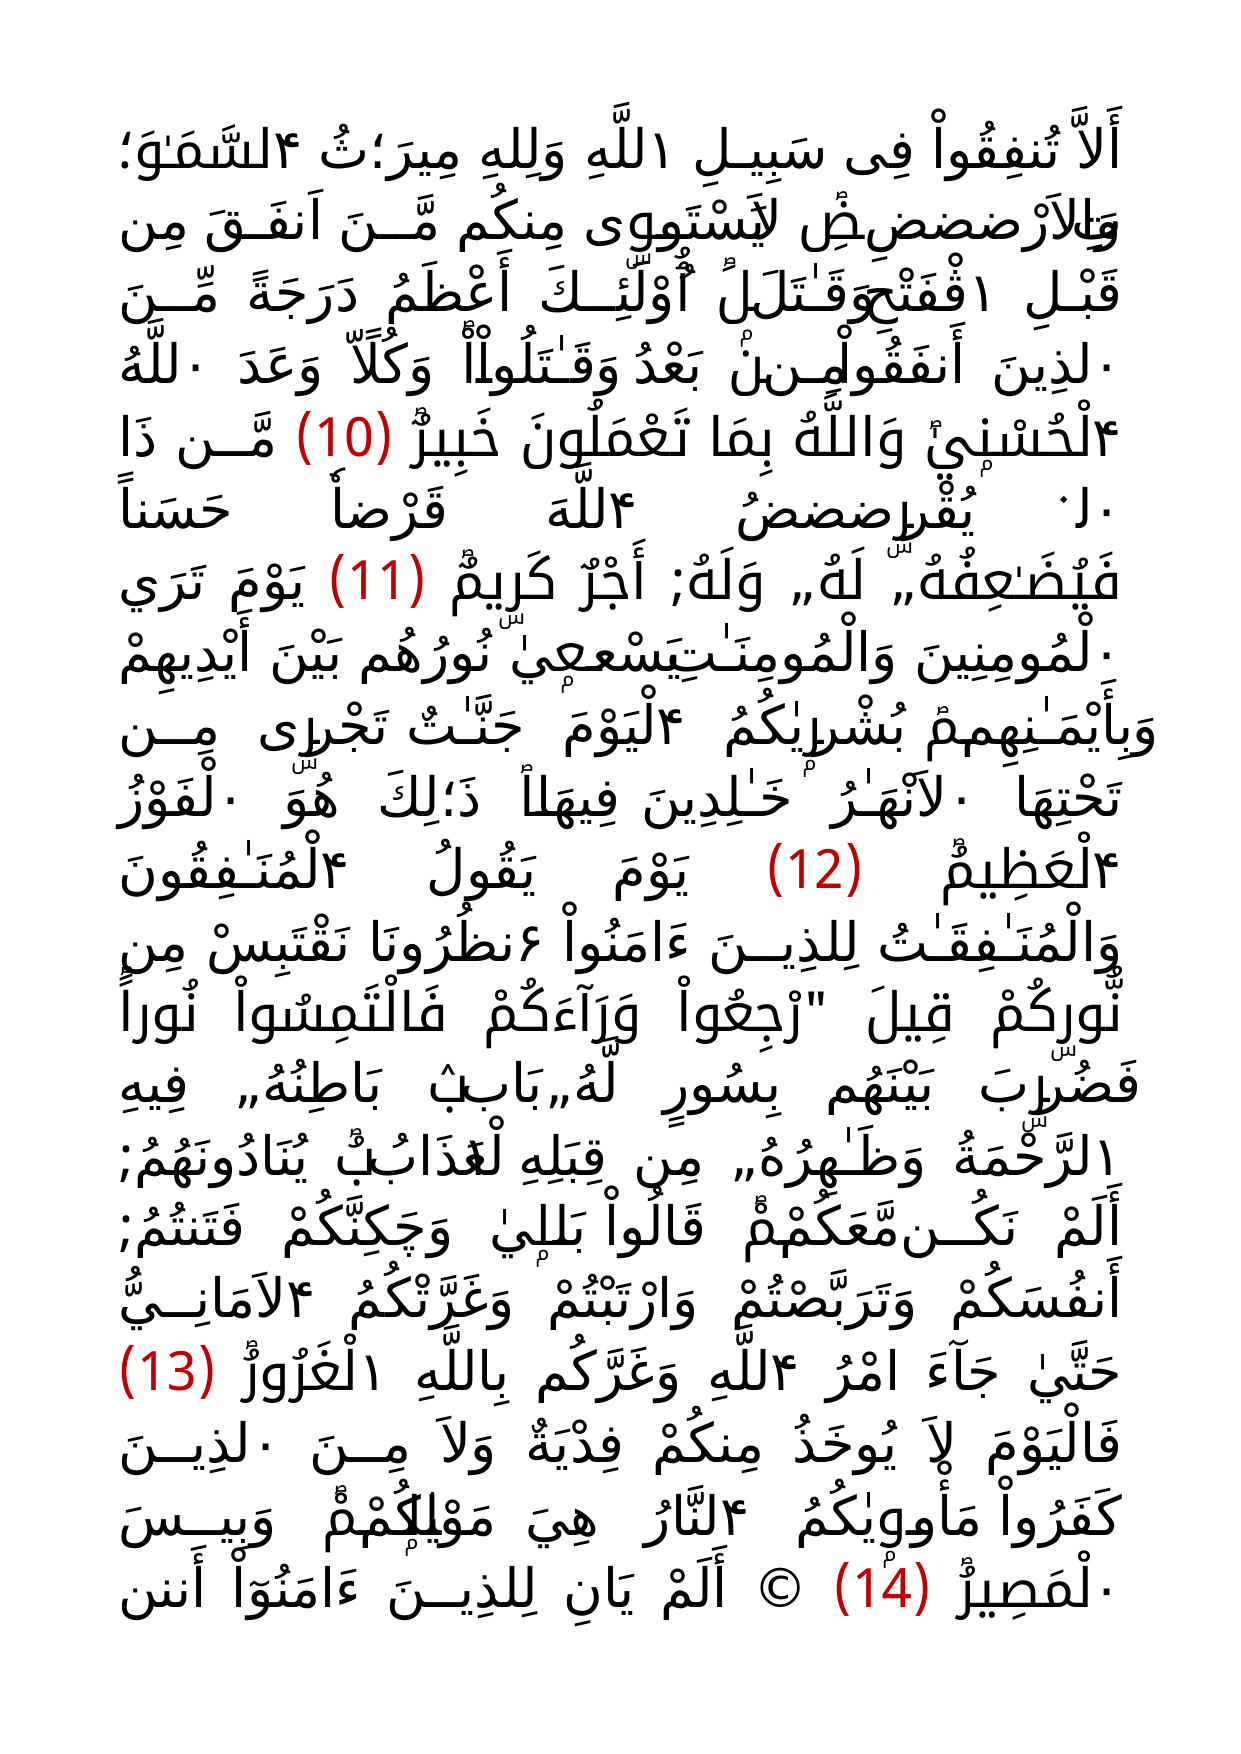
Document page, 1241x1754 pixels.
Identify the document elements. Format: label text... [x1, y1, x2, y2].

text بِسْمِ ۱للَّهِ ۱لرَّحْمَـٰنِ ۱لرَّحِيمِ سَبَّحَ لِلهِ مَا فِى ۱لسَّمَـٰوَ؛تِ وَالاَرْضِؐ وَهُوَ ۰لْعَزۣيزُ ۴لْحَكِيمُؐ (1) لَهُ„ مُلْــكُ ۴لسَّمَـٰوَ؛تِ وَالاَرْضِ يُحْىِ” وَيُمِيتُؐ وَهُوَ عَلَــيٰ كُلِّ شَيْءٍ قَدِير٘ؐ (2) هُوَ ۰لاَوَّلُ وَالاَخِرُ وَالظَّـٰهِرُ وَالْبَاطِنُؐ وَهُوَ بِكُــلّۣ شَيْءٖ عَلِيم٘ؐ (3) هُوَ ۰ﻟ﮲ خَلَــقَ ۰لسَّمَـٰوَ؛تِ وَالاَرْضَ فِى سِتَّةِ أَيَّامٍ ثُمَّ "سْتَوۭيٰ عَلَــي ۰لْعَرْشِؐ يَعْلَمُ مَا يَلِجُ فِى ۱لاَرْضِ وَمَا يَخْرُجُ مِنْهَا وَمَا يَنزۣلُ مِــنَ ۰لسَّمَآءِ وَمَا يَعْرُجُ فِيهَاؐ وَهُوَ مَعَكُمُ; أَيْــنَ مَا كُنتُمْؐ وَاللَّهُ بِمَا تَعْمَلُونَ بَصِيرٌؐ (4) لَّهُ„ مُلْــكُ ۴لسَّمَـٰوَ؛تِ وَالاَرْضِؐ وَإِلَــي ۰للَّهِ تُرْجَعُ ۴لاُمُورُؐ (5) يُولِجُ ۴ليْلَ فِى ۱لنَّهۭارۣ وَيُولِجُ ۴لنَّهَارَ فِى ۱ليْلِؐ وَهُوَ عَلِيمٛ بِذَاتِ ۱لصُّدُورۣؐ (6) ® ءَامِنُواْ بِاللَّهِ وَرَسُولِهِ” وَأَنفِقُواْ مِمَّا جَعَلَكُم مُّسْتَخْلَفِينَ فِيهِؐ فَالذِيــنَ ءَامَنُواْ مِنكُمْ وَأَنفَقُواْ لَهُمُ; أَجْرٌ كَبِيرٌؐ (7) وَمَا لَكُمْ لاَ تُومِنُونَ بِاللَّهِ وَالرَّسُولُ يَدْعُوكُمْ لِتُومِنُواْ بِرَبِّكُمْ وَقَدَ اَخَذَ مِيثَـٰقَكُمُ; إِن كُنتُم مُّومِنِينَؐ (8) هُوَ ۰ﻟ﮲ يُنَزّۣلُ عَلَيٰ عَبْدِهِ“ ءَايَـٰتٙ بَيِّنَـٰتٍ ڤِّيُخْرۣجَكُم مِّــنَ ۰لظُّلُمَـٰــتِ إِلَــي ۰لنُّورۣؐ وَإِنَّ ۰للَّهَ بِكُمْ لَرَءُوفٌ رَّحِيمٌؐ (9) وَمَا لَكُمُ; أَلاَّ تُنفِقُواْ فِى سَبِيـلِ ۱للَّهِ وَلِلهِ مِيرَ؛ثُ ۴لسَّمَـٰوَ؛تِ وَالاَرْضضضِؐ لاَ يَسْتَوۣى مِنكُم مَّــنَ اَنفَـقَ مِن قَبْـلِ ۱ڤْفَتْحِ وَقَـٰتَلَؐ ٱُوْلَئِــكَ أَعْظَمُ دَرَجَةً مِّــنَ ۰لذِينَ أَنفَقُواْ مِـنۢ بَعْدُ وَقَـٰتَلُواْؐ وَكُلًاّ وَعَدَ ۰للَّهُ ۴لْحُسْنۭيٰؐ وَاللَّهُ بِمَا تَعْمَلُونَ خَبِيرٌؐ (10) مَّــن ذَا ۰ﻟ﮲ يُقْرۣضضضُ ۴للَّهَ قَرْضاٗ حَسَناً فَيُضَـٰعِفُهُ„ لَهُ„ وَلَهُ; أَجْرٌ كَرۣيمٌؐ (11) يَوْمَ تَرَي ۰لْمُومِنِينَ وَالْمُومِنَـٰتِ يَسْعۭيٰ نُورُهُم بَيْنَ أَيْدِيهِمْ وَبِأَيْمَـٰنِهِمؐ بُشْرۭيٰكُمُ ۴لْيَوْمَ جَنَّـٰتٌ تَجْرۣى مِــن تَحْتِهَا ۰لاَنْهَـٰرُ خَـٰلِدِينَ فِيهَاؐ ذَ؛لِكَ هُوَ ۰لْفَوْزُ ۴لْعَظِيمُؐ (12) يَوْمَ يَقُولُ ۴لْمُنَـٰفِقُونَ وَالْمُنَـٰفِقَـٰتُ لِلذِيــنَ ءَامَنُواْ ۶نظُرُونَا نَقْتَبِسْ مِن نُّورۣكُمْ قِيلَ "رْجِعُواْ وَرَآءَكُمْ فَالْتَمِسُواْ نُوراًؐ فَضُرۣبَ بَيْنَهُم بِسُورٍ لَّهُ„ بَابٛ بَاطِنُهُ„ فِيهِ ۱لرَّحْمَةُ وَظَـٰهِرُهُ„ مِن قِبَلِهِ ۱لْعَذَابُؐ يُنَادُونَهُمُ; أَلَمْ نَكُــن مَّعَكُمْؐ قَالُواْ بَلۭيٰ وَچَكِنَّكُمْ فَتَنتُمُ; أَنفُسَكُمْ وَتَرَبَّصْتُمْ وَارْتَبْتُمْ وَغَرَّتْكُمُ ۴لاَمَانِــيُّ حَتَّيٰ جَآءَ امْرُ ۴للَّهِ وَغَرَّكُم بِاللَّهِ ۱لْغَرُورُؐ (13) فَالْيَوْمَ لاَ يُوخَذُ مِنكُمْ فِدْيَةٌ وَلاَ مِــنَ ۰لذِيــنَ كَفَرُواْ مَأْوۭيٰكُمُ ۴لنَّارُ هِيَ مَوْلۭيٰكُمْؐ وَبِيــسَ ۰لْمَصِيرُؐ (14) © أَلَمْ يَانِ لِلذِيــنَ ءَامَنُوٓاْ أَننن تَخْشَعَ قُلُوبُهُمْ لِذِكْرۣ ۱للَّهِ وَمَا نَزَلَ مِــنَ ۰لْحَقﱢّؐ وَلاَ يَكُونُواْ كَالذِينَ ٱُوتُواْ ۴لْكِتَـٰبَ مِن قَبْلُ فَطَالَ عَلَيْهِمُ ۴لاَمَدُ فَقَسَتْ قُلُوبُهُمْؐ وَكَثِيرٌ مِّنْهُمْ فَـٰسِقُونَؐ (15) "عْلَمُوٓاْ أَنَّ ۰للَّهَ يُحْـىِ ۱لاَرْضَ بَعْدَ مَوْتِهَاؐ قَدْ بَيَّنَّا لَكُمُ ۴لاَيَـٰتِ لَعَلَّكُمْ تَعْقِلُونَؐ (16) إِنَّ ۰لْمُصَّدِّقِينَ وَالْمُصَّدِّقَـٰتِ وَأَقْرَضُواْ ۴للَّهَ قَرْضاٗ حَسَناً يُضَـٰعَفُ لَهُمْ وَلَهُمُ; أَجْرٌ كَرۣيمٌؐ (17) وَالذِيــنَ ءَامَنُواْ بِاللَّهِ وَرُسُلِهِ“ ٱُوْلَئِــكَ هُمُ ۴لصِّدِّيقُونَؐ وَالشُّهَدَآءُ عِندَ رَبِّهِمْؐ لَهُمُ; أَجْرُهُمْ وَنُورُهُمْؐ وَالذِيــنَ كَفَرُواْ وَكَذَّبُواْ بِـَٔايَـٰتِنَآ ٱُوْلَئِــكَ أَصْحَـٰبُ ۴لْجَحِيمِؐ (18) 'عْلَمُوٓاْ أَنَّمَا ۰لْحَيَوٰةُ ۴لدُّنْيۭا لَعِبٌ وَلَهْوٌ وَزۣينَةٌ وَتَفَاخُرٛ بَيْنَكُمْ وَتَكَاثُرٌ فِى ۱لاَمْوَ؛لِ وَالاَوْچَدِ كَمَثَلِ غَيْثٖ اَعْجَبَ ۰لْكُفَّارَ نَبَاتُهُ„ ثُمَّ يَهِيجُ فَتَرۭيٰهُ مُصْفَرّاً ثُمَّ يَكُونُ حُطَـٰماًؐ وَفِى ۱لاَخِرَةِ عَذَابٌ شَدِيدٌ وَمَغْفِرَةٌ مِّــنَ ۰للَّهِ وَرۣضْوَ؛نٌؐ وَمَا ۰لْحَيَوٰةُ ۴لدُّنْيۭآ إِلاَّ مَتَـٰعُ ۴لْغُرُورۣؐ (19) سَابِقُوٓاْ إِلَــيٰ مَغْفِرَةٍ مِّن رَّبِّكُمْ وَجَنَّةٖ عَرْضُهَا كَعَرْضضضِ ۱لسَّمَآءِ وَالاَرْضِ ٱُعِدَّتْ لِلذِينَ ءَامَنُواْ بِاللَّهِ وَرُسُلِهِؐ” ذَ؛لِــكَ فَضْــلُ ۴للَّهِ يُوتِيهِ مَـنْ يَّشَآءُؐ وَاللَّهُ ذُو ۴لْفَضْـلِ ۱لْعَظِيمِؐ (20) ® مَآ أَصَابَ مِــن مُّصِيبَةٍ فِى ۱لاَرْضِ وَلاَ فِىٓ أَنفُسِكُمُ; إِلاَّ فِى كِتَـٰبٍ مِّن قَبْلِ أَن نَّبْرَأَهَآؐ إِنَّ ذَ؛لِــكَ عَلَــي ۰للَّهِ يَسِيرٌ (21) لِّكَيْلاَ تَاسَوْاْ عَلَيٰ مَا فَاتَكُمْ وَلاَ تَفْرَحُواْ بِمَآ ءَاتۭيٰكُمْؐ وَاللَّهُ لاَ يُحِبُّ كُلَّ مُخْتَالٍ فَخُورٖؐ (22) ۱لذِيــنَ يَبْخَلُونَ وَيَامُرُونَ ۰لنَّاسَ بِالْبُخْلِؐ وَمَنْ يَّتَوَلَّ فَإِنننَّ ۰للَّهَ ۰لْغَنِــيُّ ۴لْحَمِيدُؐ (23) لَقَدَ اَرْسَلْنَا رُسُلَنَا بِالْبَيِّنَـٰتِ وَأَنزَلْنَا مَعَهُمُ ۴لْكِتَـٰبَ وَالْمِيزَانَ لِيَقُومَ ۰لنَّاسُ بِالْقِسْطِؐ وَأَنزَلْنَا ۰لْحَدِيدَ فِيهِ بَأْسسسٌ شَدِيدٌ وَمَنَـٰفِعُ لِلنَّاسِؐ وَلِيَعْلَمَ ۰للَّهُ مَنْ يَّنصُرُهُ„ وَرُسُلَهُ„ بِالْغَيْبِؐ إِنننَّ ۰للَّهَ قَوۣيّﹲ عَزۣيزٌؐ (24) وَلَقَدَ اَرْسَلْنَا نُوحاً وَإِبْرَ؛هِيمَ وَجَعَلْنَا فِى ذُرّۣيَّتِهِمَا ۰لنُّبُوٓءَةَ وَالْكِتَـٰبَؐ فَمِنْهُم مُّهْتَدٍؐ وَكَثِيرٌ مِّنْهُمْ فَـٰسِقُونَؐ (25) ثُمَّ قَفَّيْنَا عَلَــيٰٓ ءَاثۭـٰرۣهِم بِرُسُلِنَا وَقَفَّيْنَا بِعِيسَي "بْنِ مَرْيَمَ وَءَاتَيْنَـٰهُ ۴لِانجِيلَؐ وَجَعَلْنَا فِى قُلُوبِ ۱لذِينَ "تَّبَعُوهُ رَأْفَةً وَرَحْمَةً وَرَهْبَانِيَّةٗ 'بْتَدَعُوهَا مَا كَتَبْنَـٰهَا عَلَيْهِمُ; إِلاَّ "بْتِغَآءَ رۣضْوَ؛نِ ۱للَّهِؐ فَمَا رَعَوْهَا حَقَّ رۣعَايَتِهَاؐ فَـَٔاتَيْنَا ۰لذِيــنَ ءَامَنُواْ مِنْهُمُ; أَجْرَهُمْؐ وَكَثِيرٌ مِّنْهُمْ فَـٰسِقُونَؐ (26) يَـٰٓأَيُّهَا ۰لذِيــنَ ءَامَنُواْ èتَّقُواْ ۴للَّهَ وَءَامِنُواْ بِرَسُولِهِ” يُوتِكُمْ كِفْلَيْنِ مِن رَّحْمَتِهِ” وَيَجْعَــل لَّكُمْ نُوراً تَمْشُونَ بِهِ” وَيَغْفِرْ لَكُمْؐ وَاللَّهُ غَفُورٌ رَّحِيمٌ (27) لِّيَ۬لاَّ يَعْلَمَ أَهْلُ ۴لْكِتَـٰبِ أَلاَّ يَقْدِرُونَ عَلَيٰ شَيْءٍ مِّـن فَضْـلِ ۱للَّهِ وَأَنَّ ۰لْفَضْلَ بِيَدِ ۱للَّهِ يُوتِيهِ مَنْ يَّشَآءُؐ وَاللَّهُ ذُو ۴لْفَضْـلِ ۱لْعَظِيمِ (28) [118, 118, 1122, 1629]
